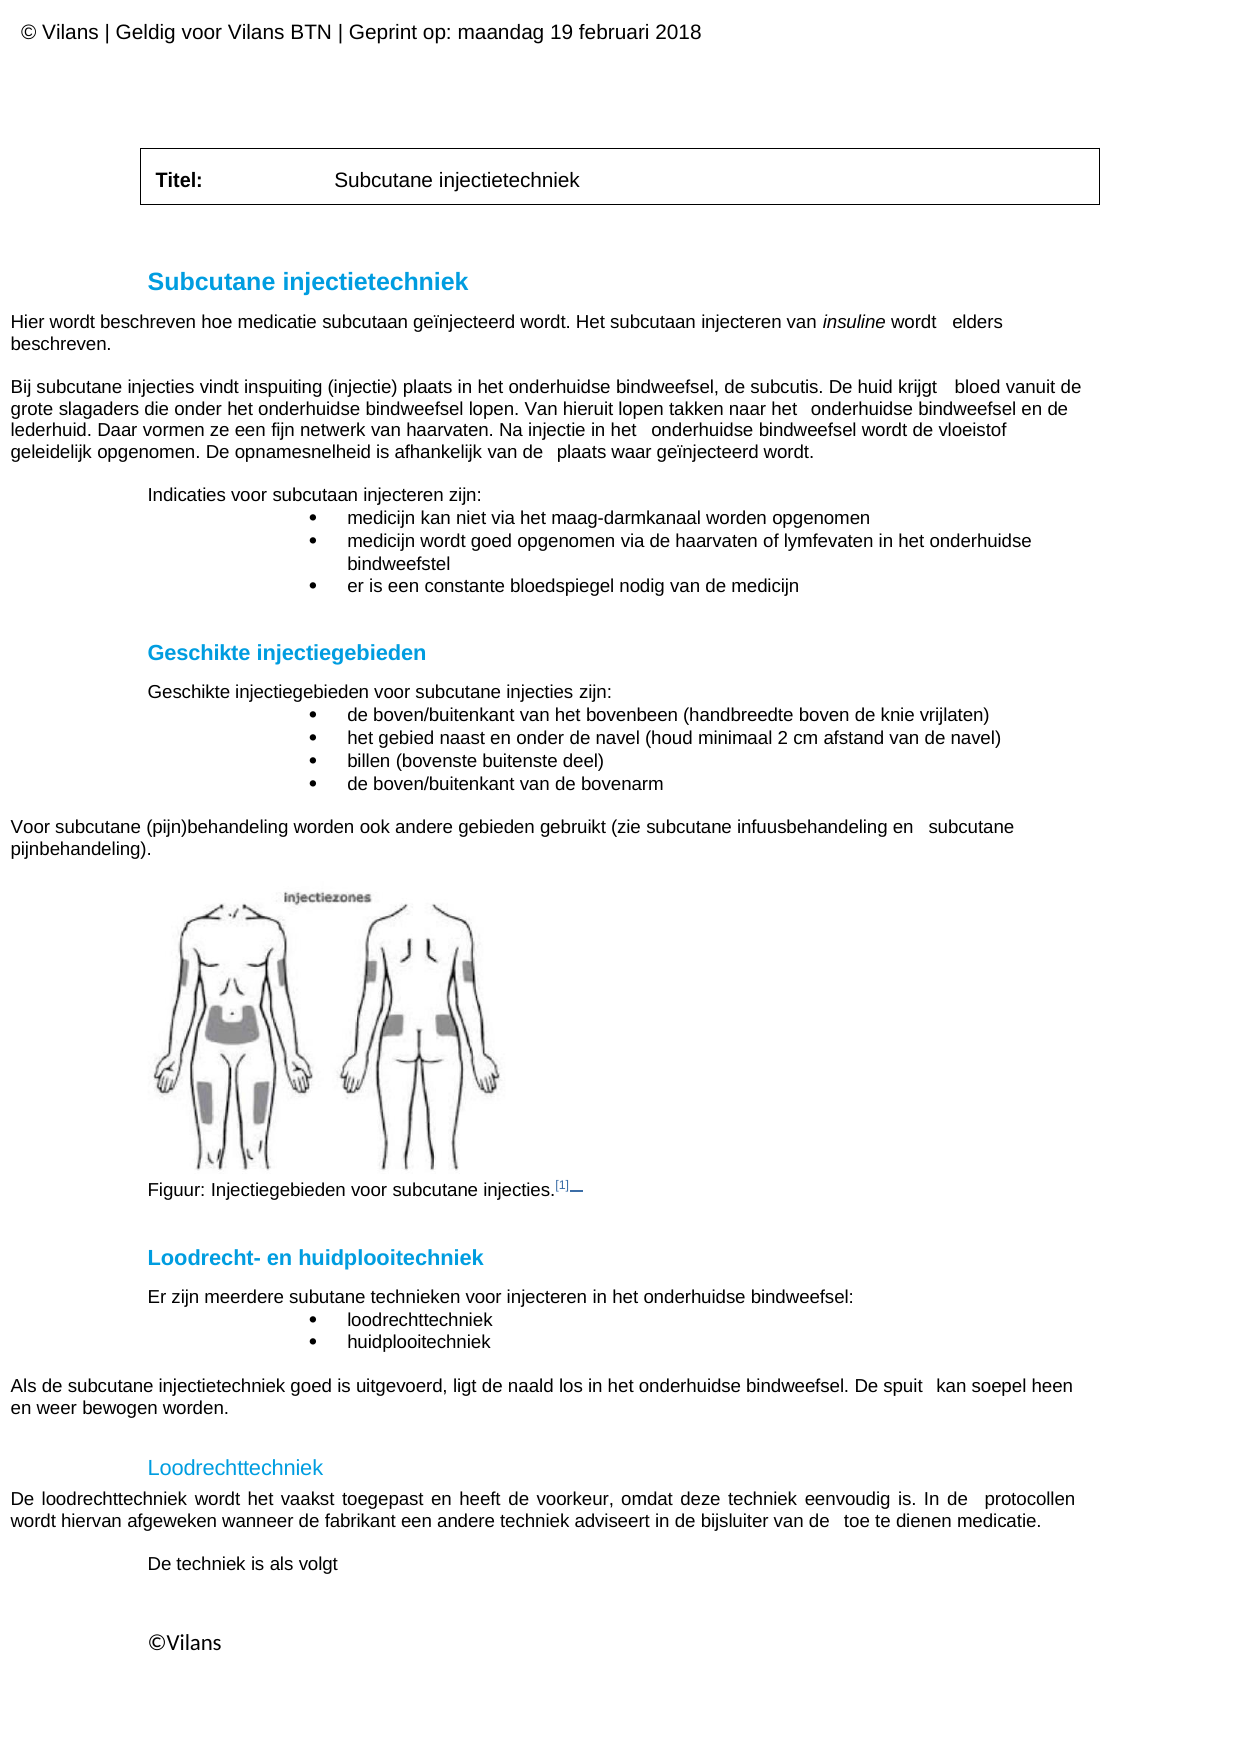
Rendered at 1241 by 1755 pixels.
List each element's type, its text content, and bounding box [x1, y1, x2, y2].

text Titel: Subcutane injectietechniek [155, 168, 1099, 192]
list billen (bovenste buitenste deel) [309, 749, 1111, 772]
list de boven/buitenkant van de bovenarm [309, 772, 1111, 794]
list medicijn wordt goed opgenomen via de haarvaten of lymfevaten in het onderhuidse bindweefstel [309, 529, 1111, 574]
text Indicaties voor subcutaan injecteren zijn: [147, 484, 1111, 506]
list loodrechttechniek [309, 1308, 1111, 1331]
text Er zijn meerdere subutane technieken voor injecteren in het onderhuidse bindweefsel: [147, 1286, 1111, 1308]
text Als de subcutane injectietechniek goed is uitgevoerd, ligt de naald los in het onderhuidse bindweefsel. De spuit kan soepel heen en weer bewogen worden. [10, 1375, 1085, 1418]
list de boven/buitenkant van het bovenbeen (handbreedte boven de knie vrijlaten) [309, 703, 1111, 726]
list het gebied naast en onder de navel (houd minimaal 2 cm afstand van de navel) [309, 726, 1111, 749]
subtitle Loodrecht- en huidplooitechniek [147, 1245, 1111, 1270]
text Hier wordt beschreven hoe medicatie subcutaan geïnjecteerd wordt. Het subcutaan injecteren van insuline wordt elders beschreven. [10, 311, 1082, 354]
text De techniek is als volgt [147, 1553, 1111, 1574]
text Bij subcutane injecties vindt inspuiting (injectie) plaats in het onderhuidse bindweefsel, de subcutis. De huid krijgt bloed vanuit de grote slagaders die onder het onderhuidse bindweefsel lopen. Van hieruit lopen takken naar het onderhuidse bindweefsel en de lederhuid. Daar vormen ze een fijn netwerk van haarvaten. Na injectie in het onderhuidse bindweefsel wordt de vloeistof geleidelijk opgenomen. De opnamesnelheid is afhankelijk van de plaats waar geïnjecteerd wordt. [10, 376, 1085, 463]
list medicijn kan niet via het maag-darmkanaal worden opgenomen [309, 506, 1111, 529]
subtitle Loodrechttechniek [147, 1455, 1111, 1480]
list er is een constante bloedspiegel nodig van de medicijn [309, 574, 1111, 596]
subtitle Geschikte injectiegebieden [147, 640, 1111, 666]
text De loodrechttechniek wordt het vaakst toegepast en heeft de voorkeur, omdat deze techniek eenvoudig is. In de protocollen wordt hiervan afgeweken wanneer de fabrikant een andere techniek adviseert in de bijsluiter van de toe te dienen medicatie. [10, 1488, 1076, 1531]
text Voor subcutane (pijn)behandeling worden ook andere gebieden gebruikt (zie subcutane infuusbehandeling en subcutane pijnbehandeling). [10, 816, 1085, 859]
list huidplooitechniek [309, 1331, 1111, 1353]
text Figuur: Injectiegebieden voor subcutane injecties.[1] [147, 1177, 1111, 1200]
text Subcutane injectietechniek [147, 267, 1111, 295]
text Geschikte injectiegebieden voor subcutane injecties zijn: [147, 682, 1111, 703]
